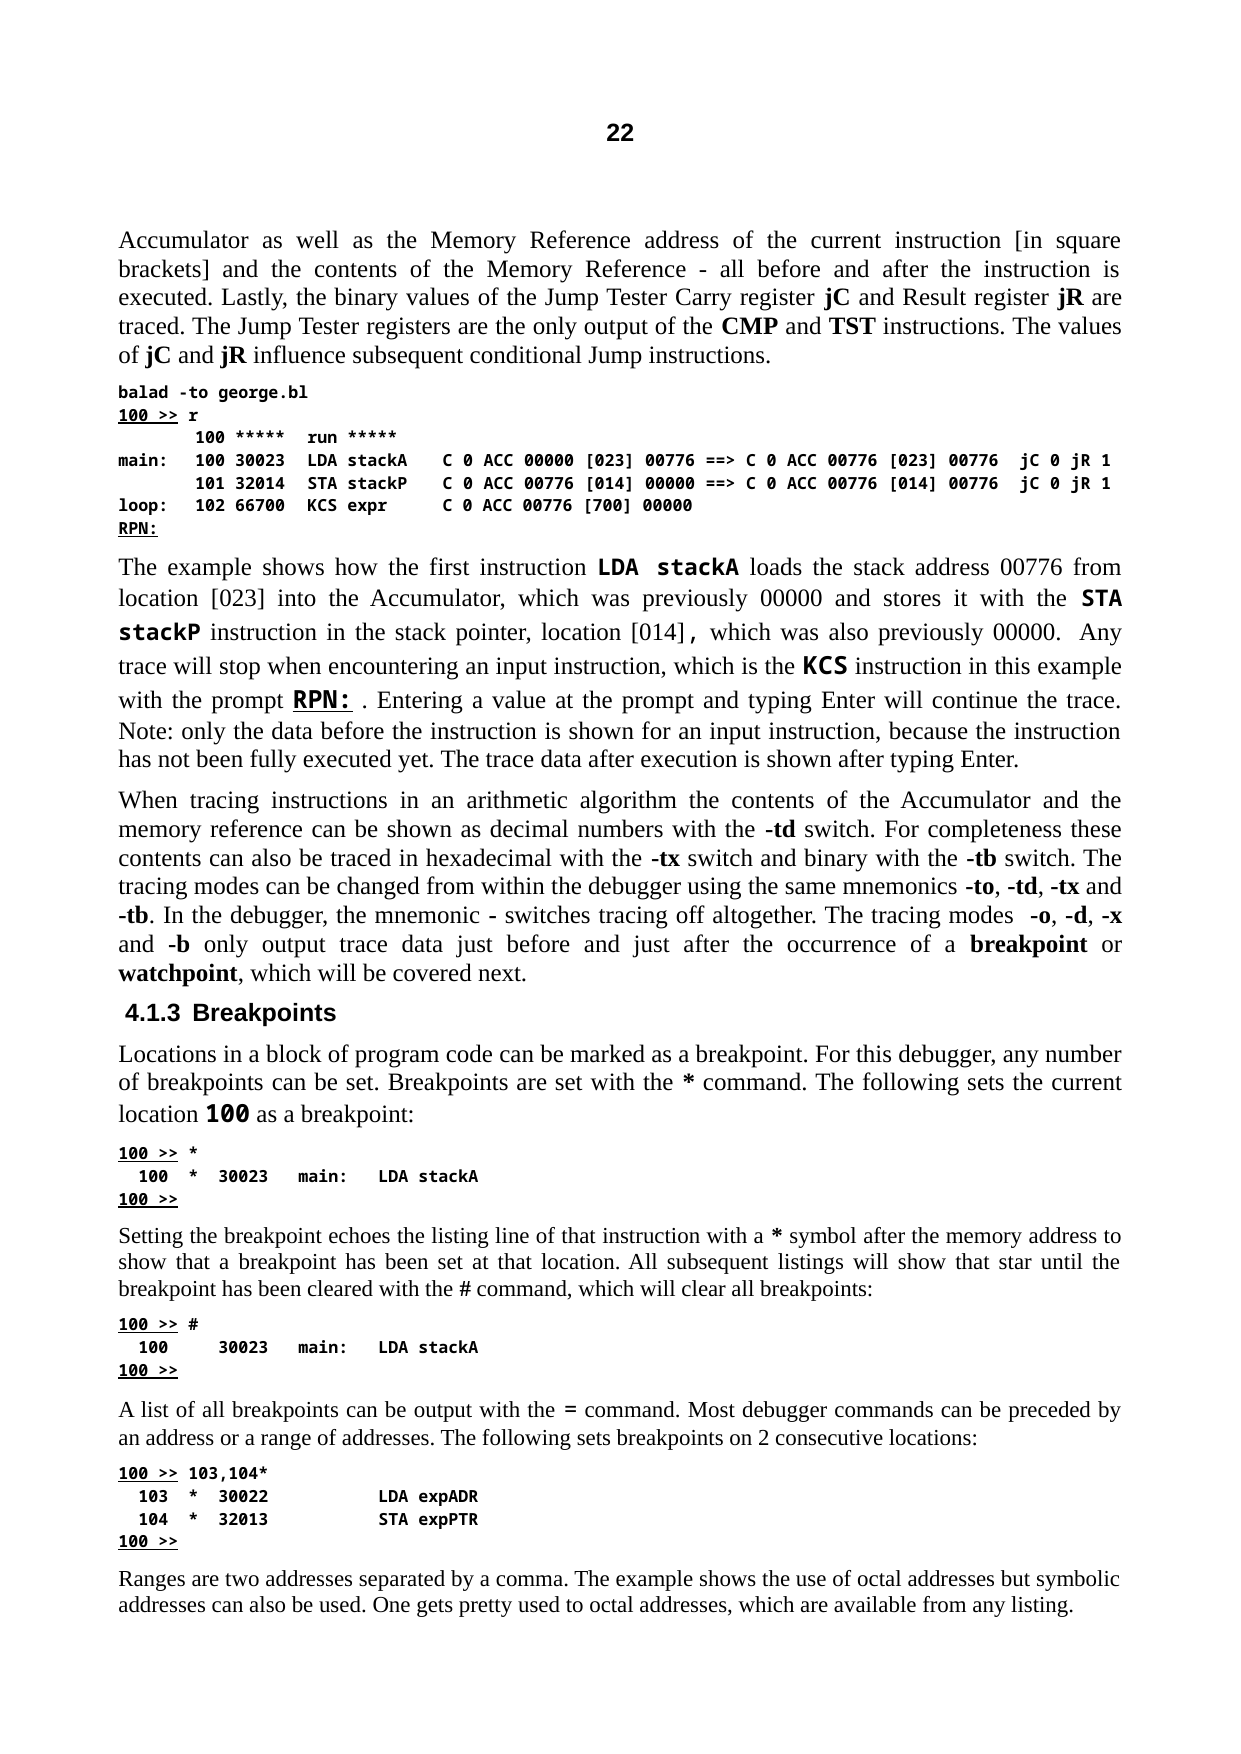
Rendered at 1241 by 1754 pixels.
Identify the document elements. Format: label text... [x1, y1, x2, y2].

text A list of all breakpoints can be output with the = command. Most debugger commands can be preceded by an address or a range of addresses. The following sets breakpoints on 2 consecutive locations: [118, 1393, 1122, 1450]
text 100 >> [118, 1187, 1122, 1210]
text 100 >> * [118, 1142, 1122, 1165]
text Setting the breakpoint echoes the listing line of that instruction with a * symbol after the memory address to show that a breakpoint has been set at that location. All subsequent listings will show that star until the breakpoint has been cleared with the # command, which will clear all breakpoints: [118, 1222, 1122, 1301]
text 100 >> # [118, 1313, 1122, 1335]
text Locations in a block of program code can be marked as a breakpoint. For this debugger, any number of breakpoints can be set. Breakpoints are set with the * command. The following sets the current location 100 as a breakpoint: [118, 1039, 1122, 1130]
text 100 >> [118, 1530, 1122, 1553]
text 100 30023 main: LDA stackA [118, 1335, 1122, 1358]
text 100 >> [118, 1358, 1122, 1381]
text 100 * 30023 main: LDA stackA [118, 1165, 1122, 1187]
text Accumulator as well as the Memory Reference address of the current instruction [in square brackets] and the contents of the Memory Reference - all before and after the instruction is executed. Lastly, the binary values of the Jump Tester Carry register jC and Result register jR are traced. The Jump Tester registers are the only output of the CMP and TST instructions. The values of jC and jR influence subsequent conditional Jump instructions. [118, 225, 1122, 369]
text balad -to george.bl 100 >> r 100 ***** run ***** main: 100 30023 LDA stackA C 0 ACC 00000 [023] 00776 ==> C 0 ACC 00776 [023] 00776 jC 0 jR 1 101 32014 STA stackP C 0 ACC 00776 [014] 00000 ==> C 0 ACC 00776 [014] 00776 jC 0 jR 1 loop: 102 66700 KCS expr C 0 ACC 00776 [700] 00000 RPN: [118, 380, 1122, 539]
text When tracing instructions in an arithmetic algorithm the contents of the Accumulator and the memory reference can be shown as decimal numbers with the -td switch. For completeness these contents can also be traced in hexadecimal with the -tx switch and binary with the -tb switch. The tracing modes can be changed from within the debugger using the same mnemonics -to, -td, -tx and -tb. In the debugger, the mnemonic - switches tracing off altogether. The tracing modes -o, -d, -x and -b only output trace data just before and just after the occurrence of a breakpoint or watchpoint, which will be covered next. [118, 785, 1122, 986]
subtitle Breakpoints [118, 998, 1122, 1027]
text Ranges are two addresses separated by a comma. The example shows the use of octal addresses but symbolic addresses can also be used. One gets pretty used to octal addresses, which are available from any listing. [118, 1564, 1122, 1617]
text 103 * 30022 LDA expADR [118, 1485, 1122, 1507]
text 100 >> 103,104* [118, 1462, 1122, 1485]
text The example shows how the first instruction LDA stackA loads the stack address 00776 from location [023] into the Accumulator, which was previously 00000 and stores it with the STA stackP instruction in the stack pointer, location [014], which was also previously 00000. Any trace will stop when encountering an input instruction, which is the KCS instruction in this example with the prompt RPN: . Entering a value at the prompt and typing Enter will continue the trace. Note: only the data before the instruction is shown for an input instruction, because the instruction has not been fully executed yet. The trace data after execution is shown after typing Enter. [118, 551, 1122, 773]
text 104 * 32013 STA expPTR [118, 1507, 1122, 1530]
